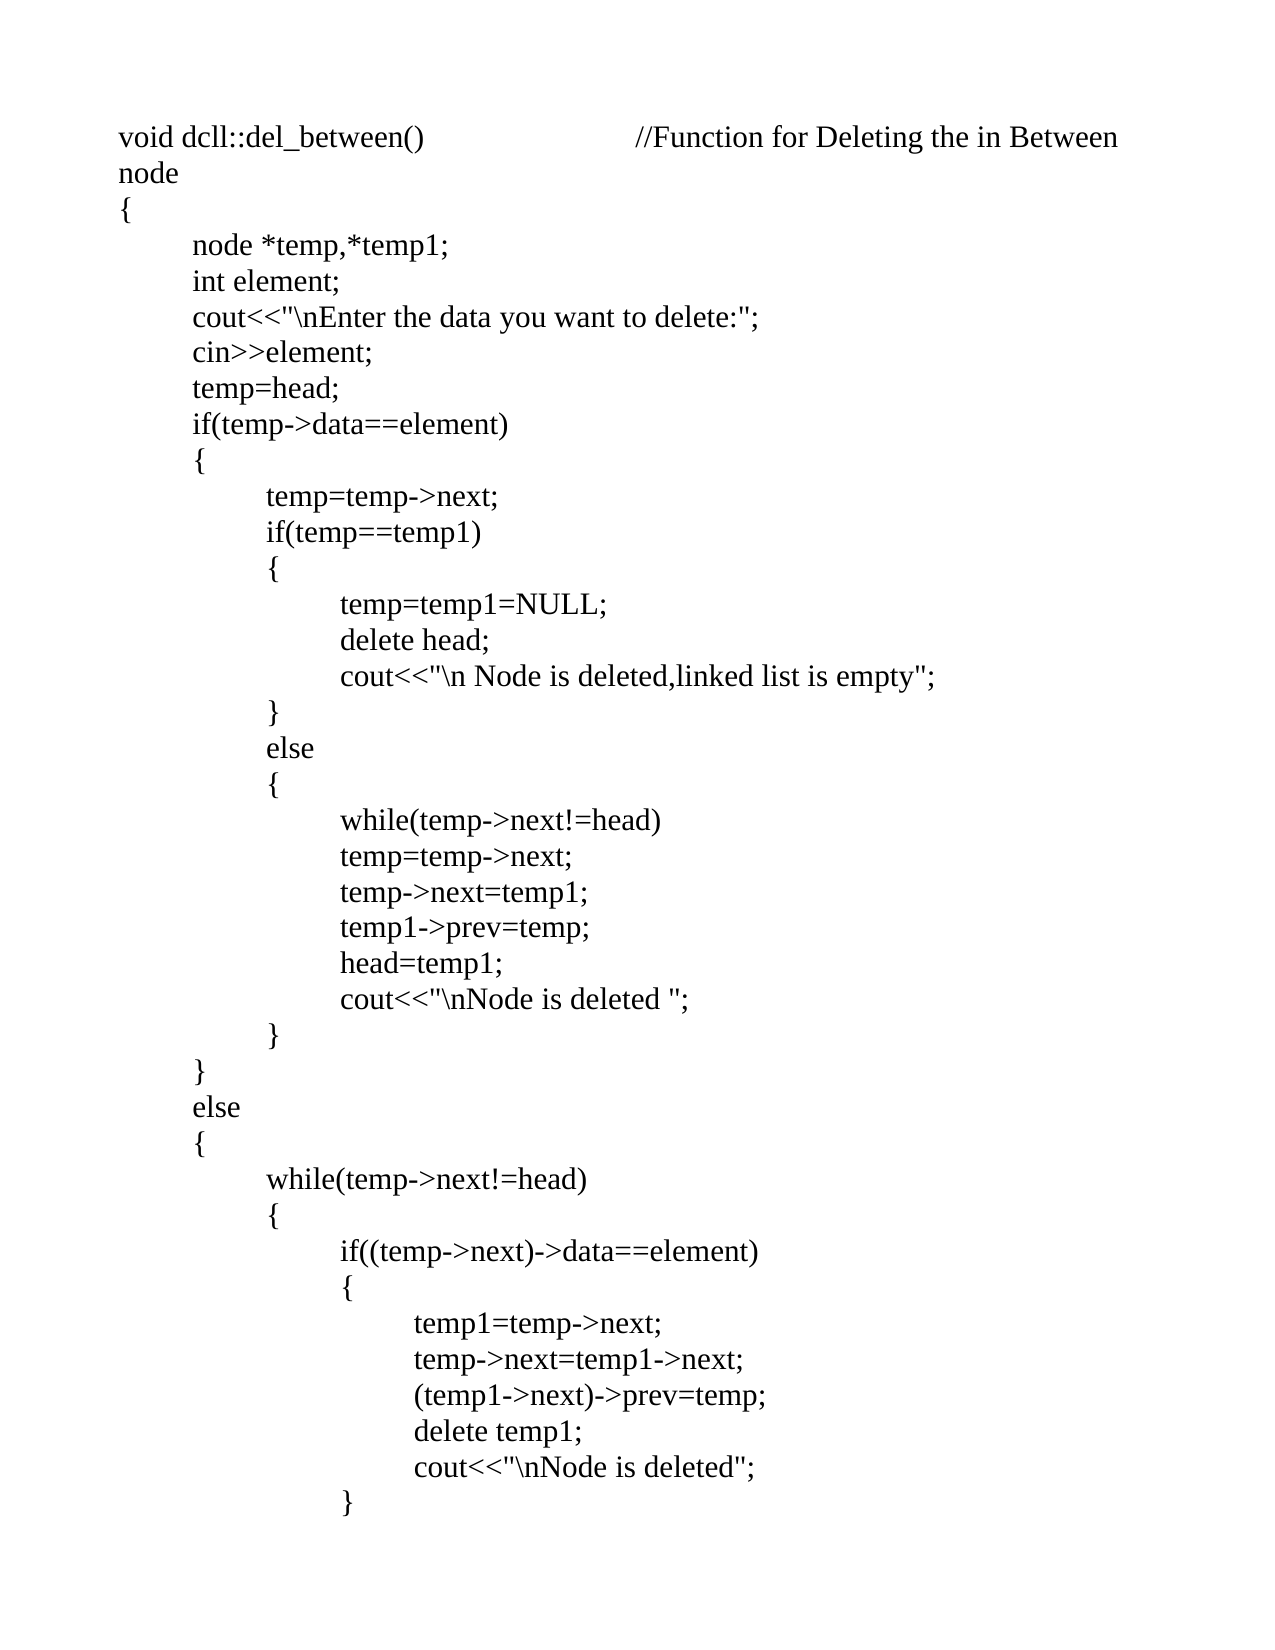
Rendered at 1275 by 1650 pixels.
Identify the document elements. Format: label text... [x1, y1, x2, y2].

text node *temp,*temp1; [118, 226, 1157, 262]
text temp=head; [118, 370, 1157, 406]
text if(temp->data==element) [118, 406, 1157, 442]
text cout<<"\nNode is deleted"; [118, 1448, 1157, 1484]
text } [118, 693, 1157, 729]
text cout<<"\nNode is deleted "; [118, 981, 1157, 1017]
text else [118, 729, 1157, 765]
text temp->next=temp1; [118, 873, 1157, 909]
text { [118, 549, 1157, 585]
text while(temp->next!=head) [118, 1160, 1157, 1196]
text { [118, 1124, 1157, 1160]
text while(temp->next!=head) [118, 801, 1157, 837]
text } [118, 1017, 1157, 1052]
text if(temp==temp1) [118, 513, 1157, 549]
text head=temp1; [118, 945, 1157, 981]
text temp=temp->next; [118, 477, 1157, 513]
text { [118, 190, 1157, 226]
text delete temp1; [118, 1412, 1157, 1448]
text } [118, 1484, 1157, 1520]
text temp1->prev=temp; [118, 909, 1157, 945]
text (temp1->next)->prev=temp; [118, 1376, 1157, 1412]
text cin>>element; [118, 334, 1157, 370]
text temp1=temp->next; [118, 1304, 1157, 1340]
text { [118, 442, 1157, 477]
text cout<<"\n Node is deleted,linked list is empty"; [118, 657, 1157, 693]
text if((temp->next)->data==element) [118, 1232, 1157, 1268]
text delete head; [118, 621, 1157, 657]
text void dcll::del_between() //Function for Deleting the in Between node [118, 118, 1157, 190]
text cout<<"\nEnter the data you want to delete:"; [118, 298, 1157, 334]
text { [118, 1196, 1157, 1232]
text temp=temp1=NULL; [118, 585, 1157, 621]
text temp=temp->next; [118, 837, 1157, 873]
text int element; [118, 262, 1157, 298]
text } [118, 1052, 1157, 1088]
text { [118, 765, 1157, 801]
text temp->next=temp1->next; [118, 1340, 1157, 1376]
text else [118, 1088, 1157, 1124]
text { [118, 1268, 1157, 1304]
